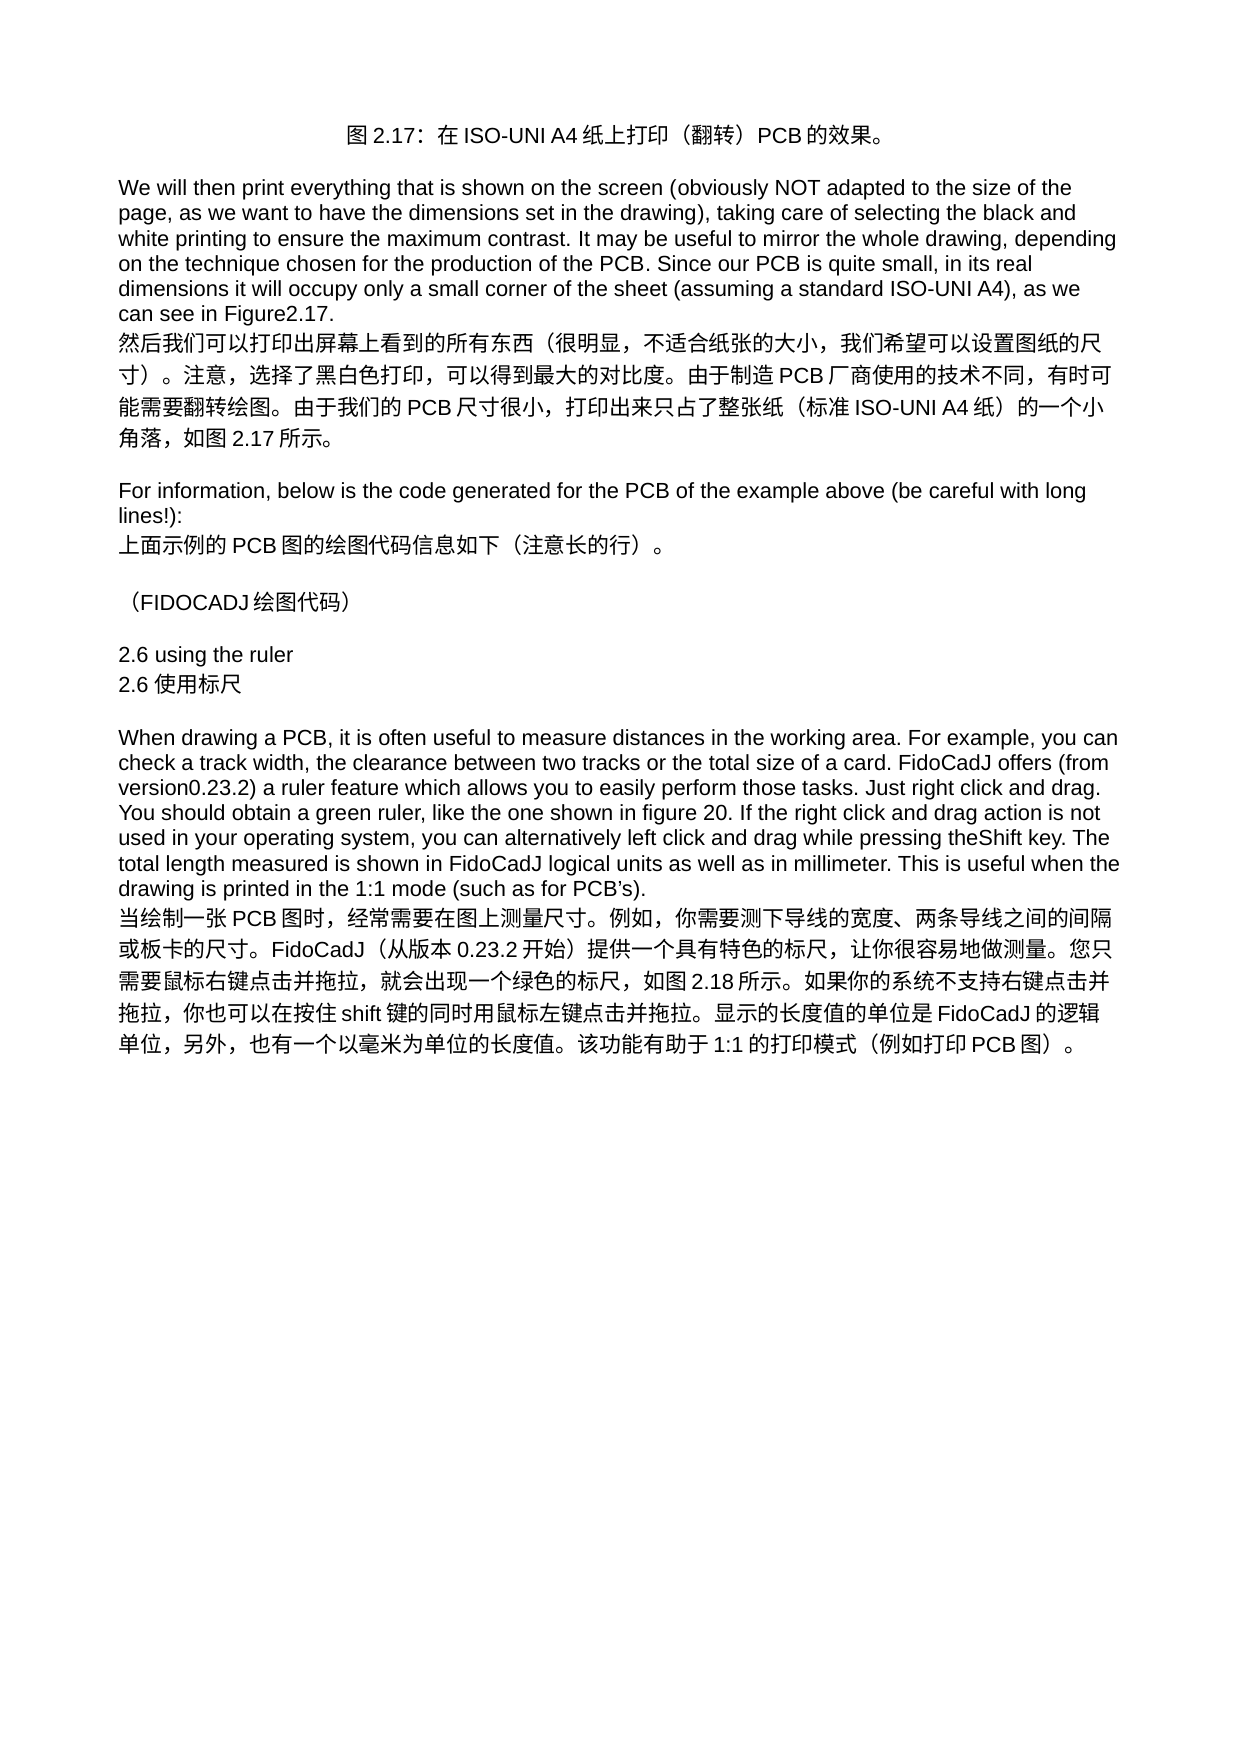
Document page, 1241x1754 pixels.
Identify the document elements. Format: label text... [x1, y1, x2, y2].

subtitle We will then print everything that is shown on the screen (obviously NOT adapted to the size of the page, as we want to have the dimensions set in the drawing), taking care of selecting the black and white printing to ensure the maximum contrast. It may be useful to mirror the whole drawing, depending on the technique chosen for the production of the PCB. Since our PCB is quite small, in its real dimensions it will occupy only a small corner of the sheet (assuming a standard ISO-UNI A4), as we can see in Figure2.17. [118, 175, 1122, 326]
subtitle 2.6 using the ruler [118, 642, 1122, 667]
subtitle 2.6 使用标尺 [118, 667, 1122, 699]
subtitle When drawing a PCB, it is often useful to measure distances in the working area. For example, you can check a track width, the clearance between two tracks or the total size of a card. FidoCadJ offers (from version0.23.2) a ruler feature which allows you to easily perform those tasks. Just right click and drag. You should obtain a green ruler, like the one shown in figure 20. If the right click and drag action is not used in your operating system, you can alternatively left click and drag while pressing theShift key. The total length measured is shown in FidoCadJ logical units as well as in millimeter. This is useful when the drawing is printed in the 1:1 mode (such as for PCB’s). [118, 724, 1122, 901]
subtitle For information, below is the code generated for the PCB of the example above (be careful with long lines!): [118, 478, 1122, 528]
subtitle 然后我们可以打印出屏幕上看到的所有东西（很明显，不适合纸张的大小，我们希望可以设置图纸的尺寸）。注意，选择了黑白色打印，可以得到最大的对比度。由于制造PCB厂商使用的技术不同，有时可能需要翻转绘图。由于我们的PCB尺寸很小，打印出来只占了整张纸（标准ISO-UNI A4纸）的一个小角落，如图2.17所示。 [118, 326, 1122, 453]
subtitle 图2.17：在ISO-UNI A4纸上打印（翻转）PCB的效果。 [118, 118, 1122, 150]
subtitle 上面示例的PCB图的绘图代码信息如下（注意长的行）。 [118, 528, 1122, 560]
subtitle 当绘制一张PCB图时，经常需要在图上测量尺寸。例如，你需要测下导线的宽度、两条导线之间的间隔或板卡的尺寸。FidoCadJ（从版本0.23.2开始）提供一个具有特色的标尺，让你很容易地做测量。您只需要鼠标右键点击并拖拉，就会出现一个绿色的标尺，如图2.18所示。如果你的系统不支持右键点击并拖拉，你也可以在按住shift键的同时用鼠标左键点击并拖拉。显示的长度值的单位是FidoCadJ的逻辑单位，另外，也有一个以毫米为单位的长度值。该功能有助于1:1的打印模式（例如打印PCB图）。 [118, 901, 1122, 1059]
subtitle （FIDOCADJ绘图代码） [118, 585, 1122, 617]
